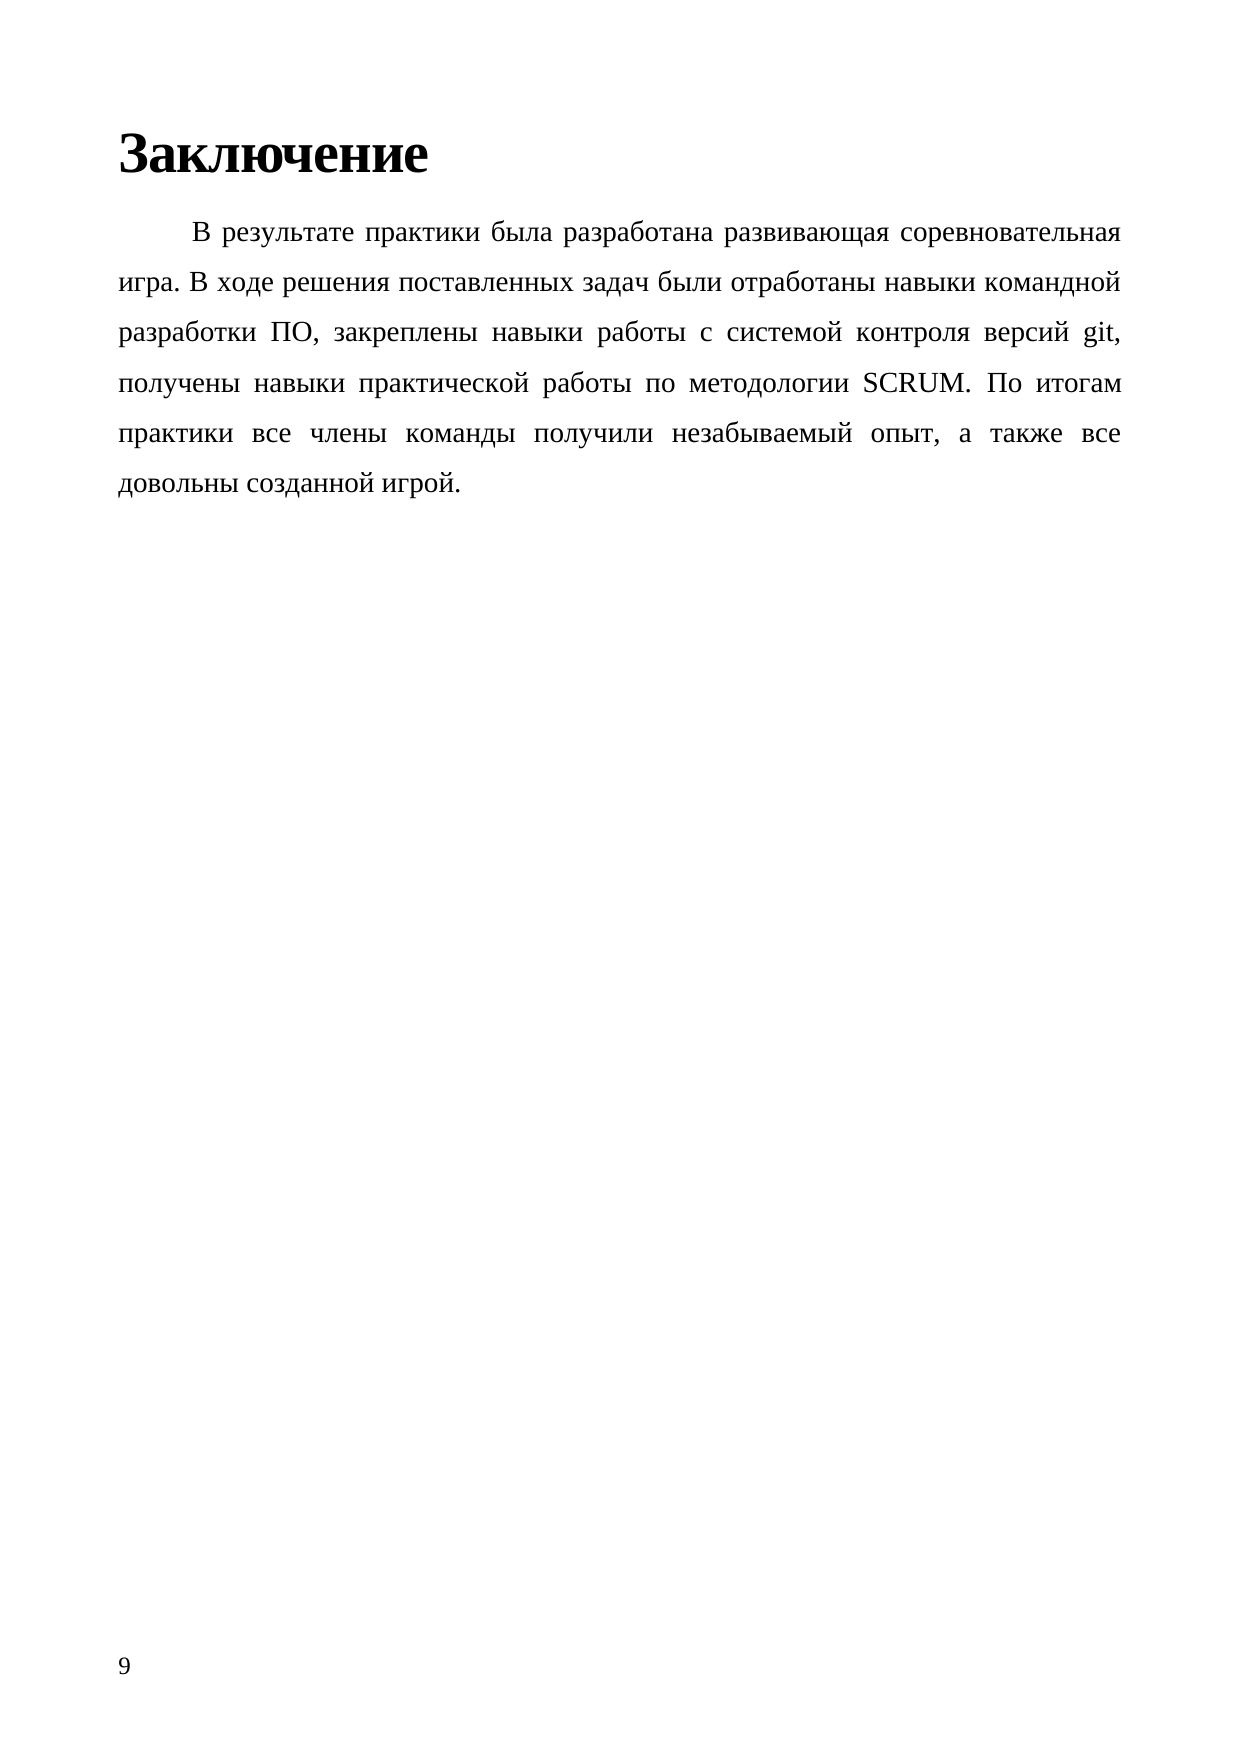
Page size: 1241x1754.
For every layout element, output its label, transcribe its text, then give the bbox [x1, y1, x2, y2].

text В результате практики была разработана развивающая соревновательная игра. В ходе решения поставленных задач были отработаны навыки командной разработки ПО, закреплены навыки работы с системой контроля версий git, получены навыки практической работы по методологии SCRUM. По итогам практики все члены команды получили незабываемый опыт, а также все довольны созданной игрой. [118, 214, 1122, 499]
title Заключение [118, 118, 1122, 185]
